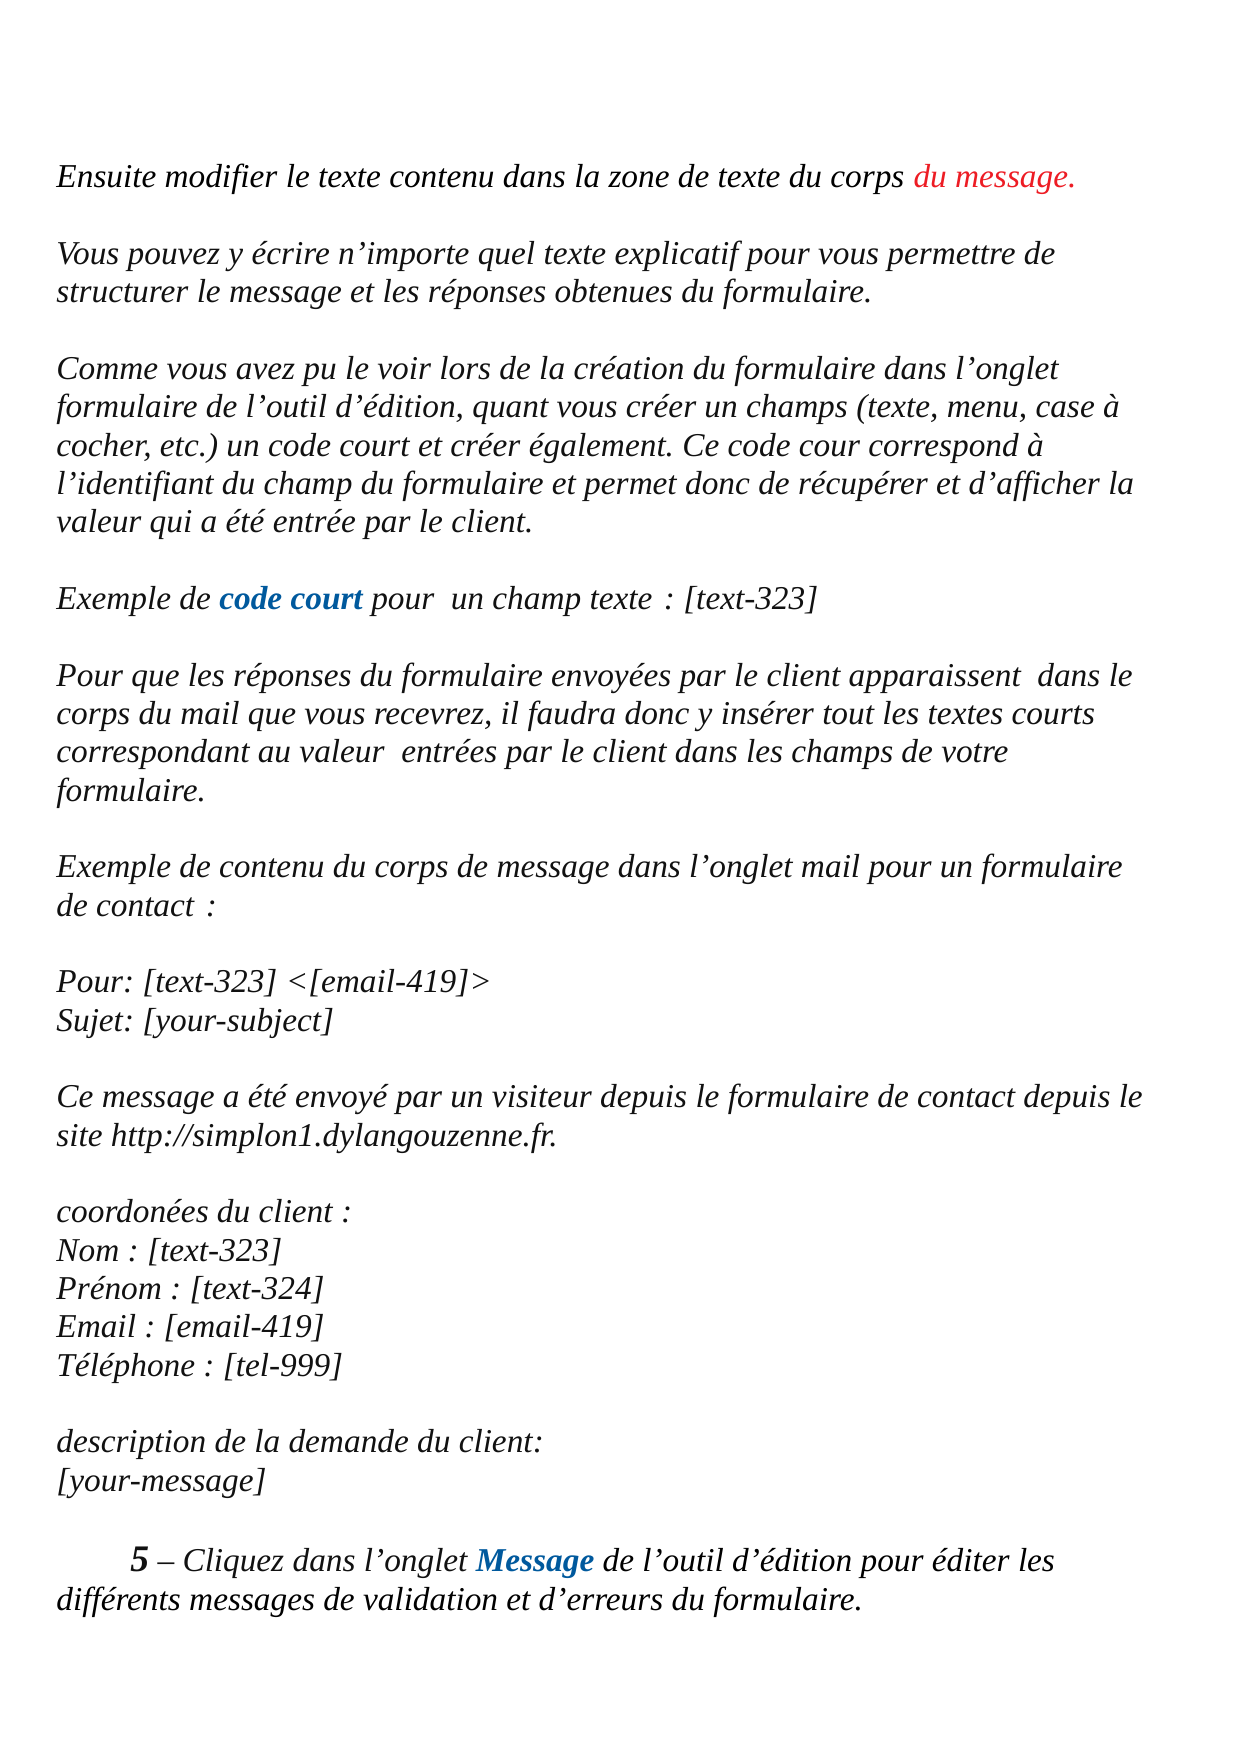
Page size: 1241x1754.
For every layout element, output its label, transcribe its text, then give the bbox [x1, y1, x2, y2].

text description de la demande du client: [56, 1421, 1157, 1460]
text Téléphone : [tel-999] [56, 1345, 1157, 1383]
text Nom : [text-323] [56, 1230, 1157, 1268]
text Exemple de code court pour un champ texte : [text-323] [56, 578, 1157, 616]
text coordonées du client : [56, 1191, 1157, 1230]
text Vous pouvez y écrire n’importe quel texte explicatif pour vous permettre de structurer le message et les réponses obtenues du formulaire. [56, 233, 1157, 310]
text Ensuite modifier le texte contenu dans la zone de texte du corps du message. [56, 156, 1157, 195]
text [your-message] [56, 1460, 1157, 1498]
text Pour que les réponses du formulaire envoyées par le client apparaissent dans le corps du mail que vous recevrez, il faudra donc y insérer tout les textes courts correspondant au valeur entrées par le client dans les champs de votre formulaire. [56, 655, 1157, 808]
text Exemple de contenu du corps de message dans l’onglet mail pour un formulaire de contact : [56, 846, 1157, 923]
text 5 – Cliquez dans l’onglet Message de l’outil d’édition pour éditer les différents messages de validation et d’erreurs du formulaire. [56, 1536, 1157, 1618]
text Email : [email-419] [56, 1306, 1157, 1345]
text Pour: [text-323] <[email-419]> [56, 961, 1157, 1000]
text Comme vous avez pu le voir lors de la création du formulaire dans l’onglet formulaire de l’outil d’édition, quant vous créer un champs (texte, menu, case à cocher, etc.) un code court et créer également. Ce code cour correspond à l’identifiant du champ du formulaire et permet donc de récupérer et d’afficher la valeur qui a été entrée par le client. [56, 348, 1157, 540]
text Sujet: [your-subject] [56, 1000, 1157, 1038]
text Prénom : [text-324] [56, 1268, 1157, 1306]
text Ce message a été envoyé par un visiteur depuis le formulaire de contact depuis le site http://simplon1.dylangouzenne.fr. [56, 1076, 1157, 1153]
